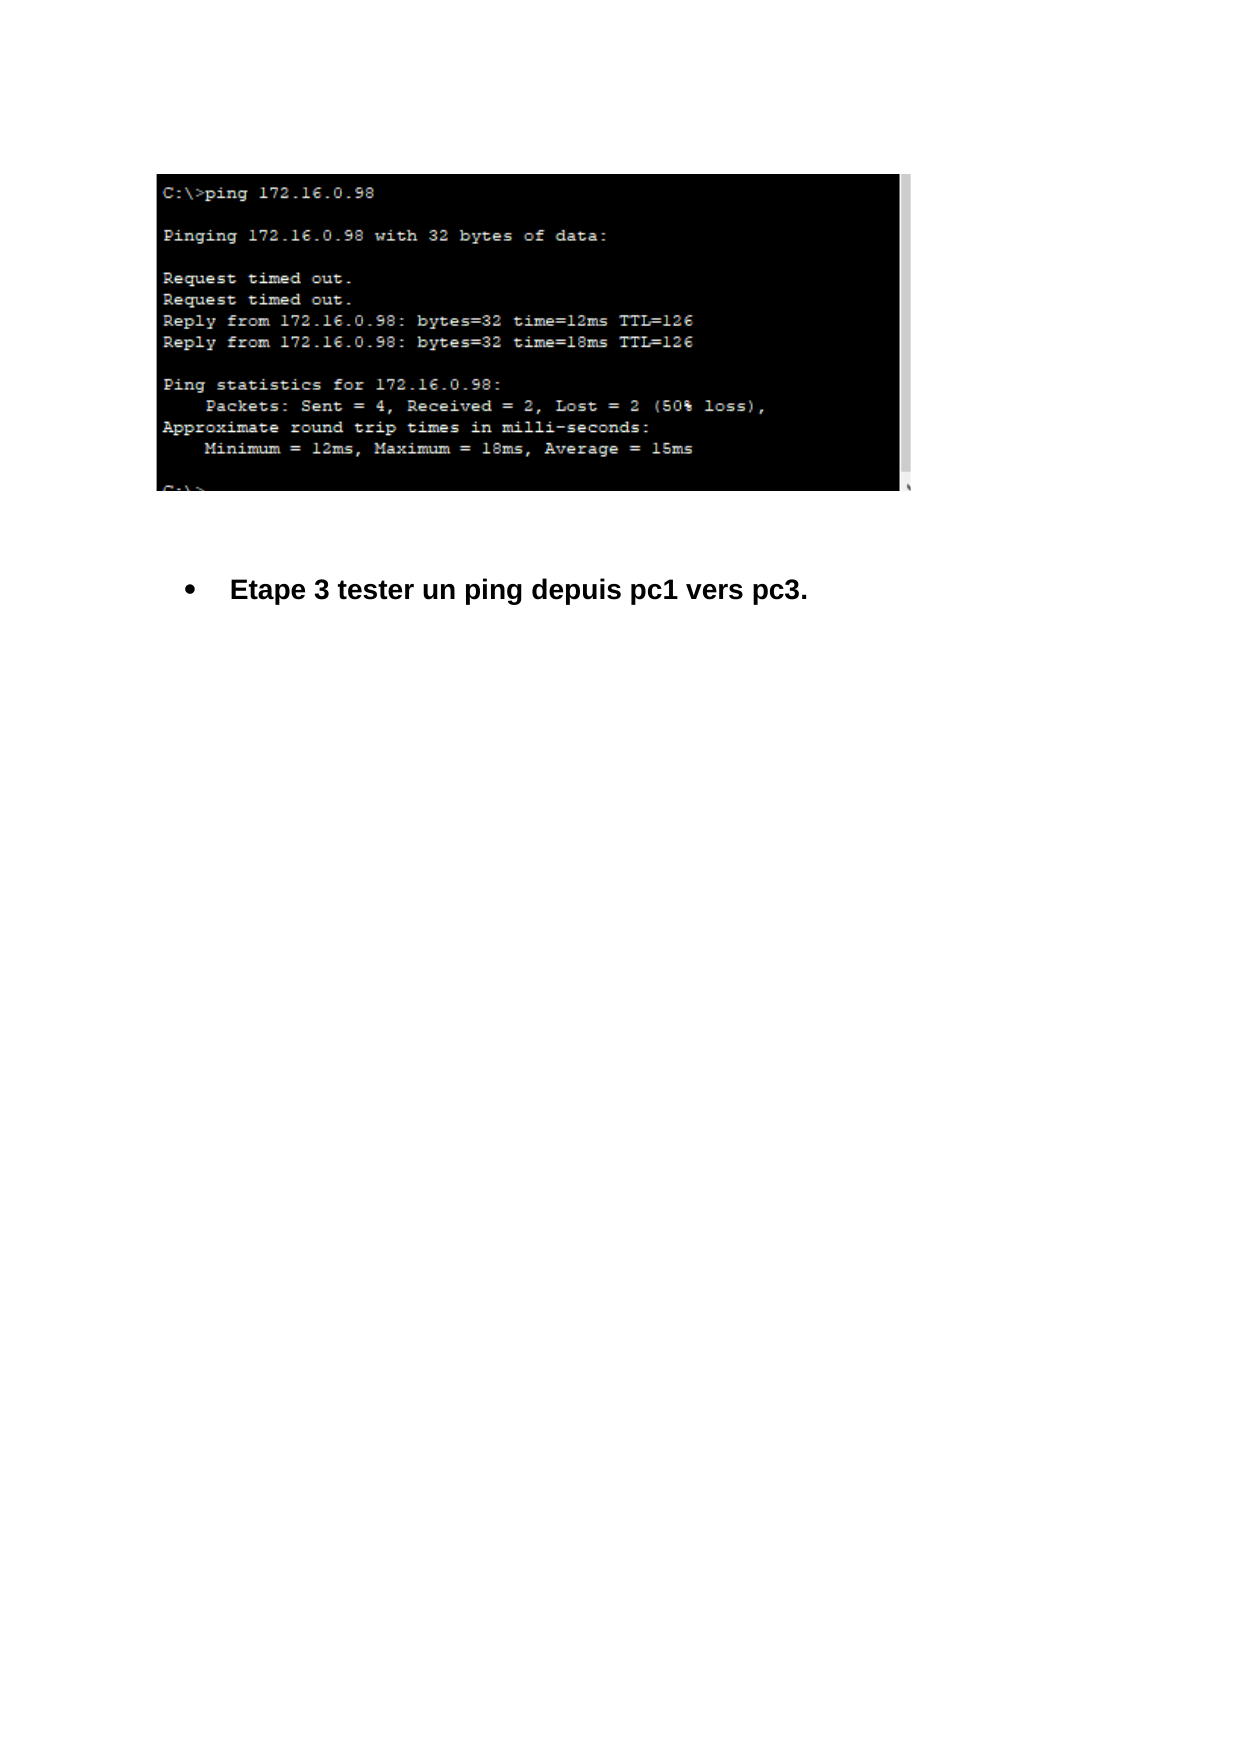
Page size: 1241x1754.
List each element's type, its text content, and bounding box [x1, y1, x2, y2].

text · Etape 3 tester un ping depuis pc1 vers pc3. [185, 573, 1093, 606]
